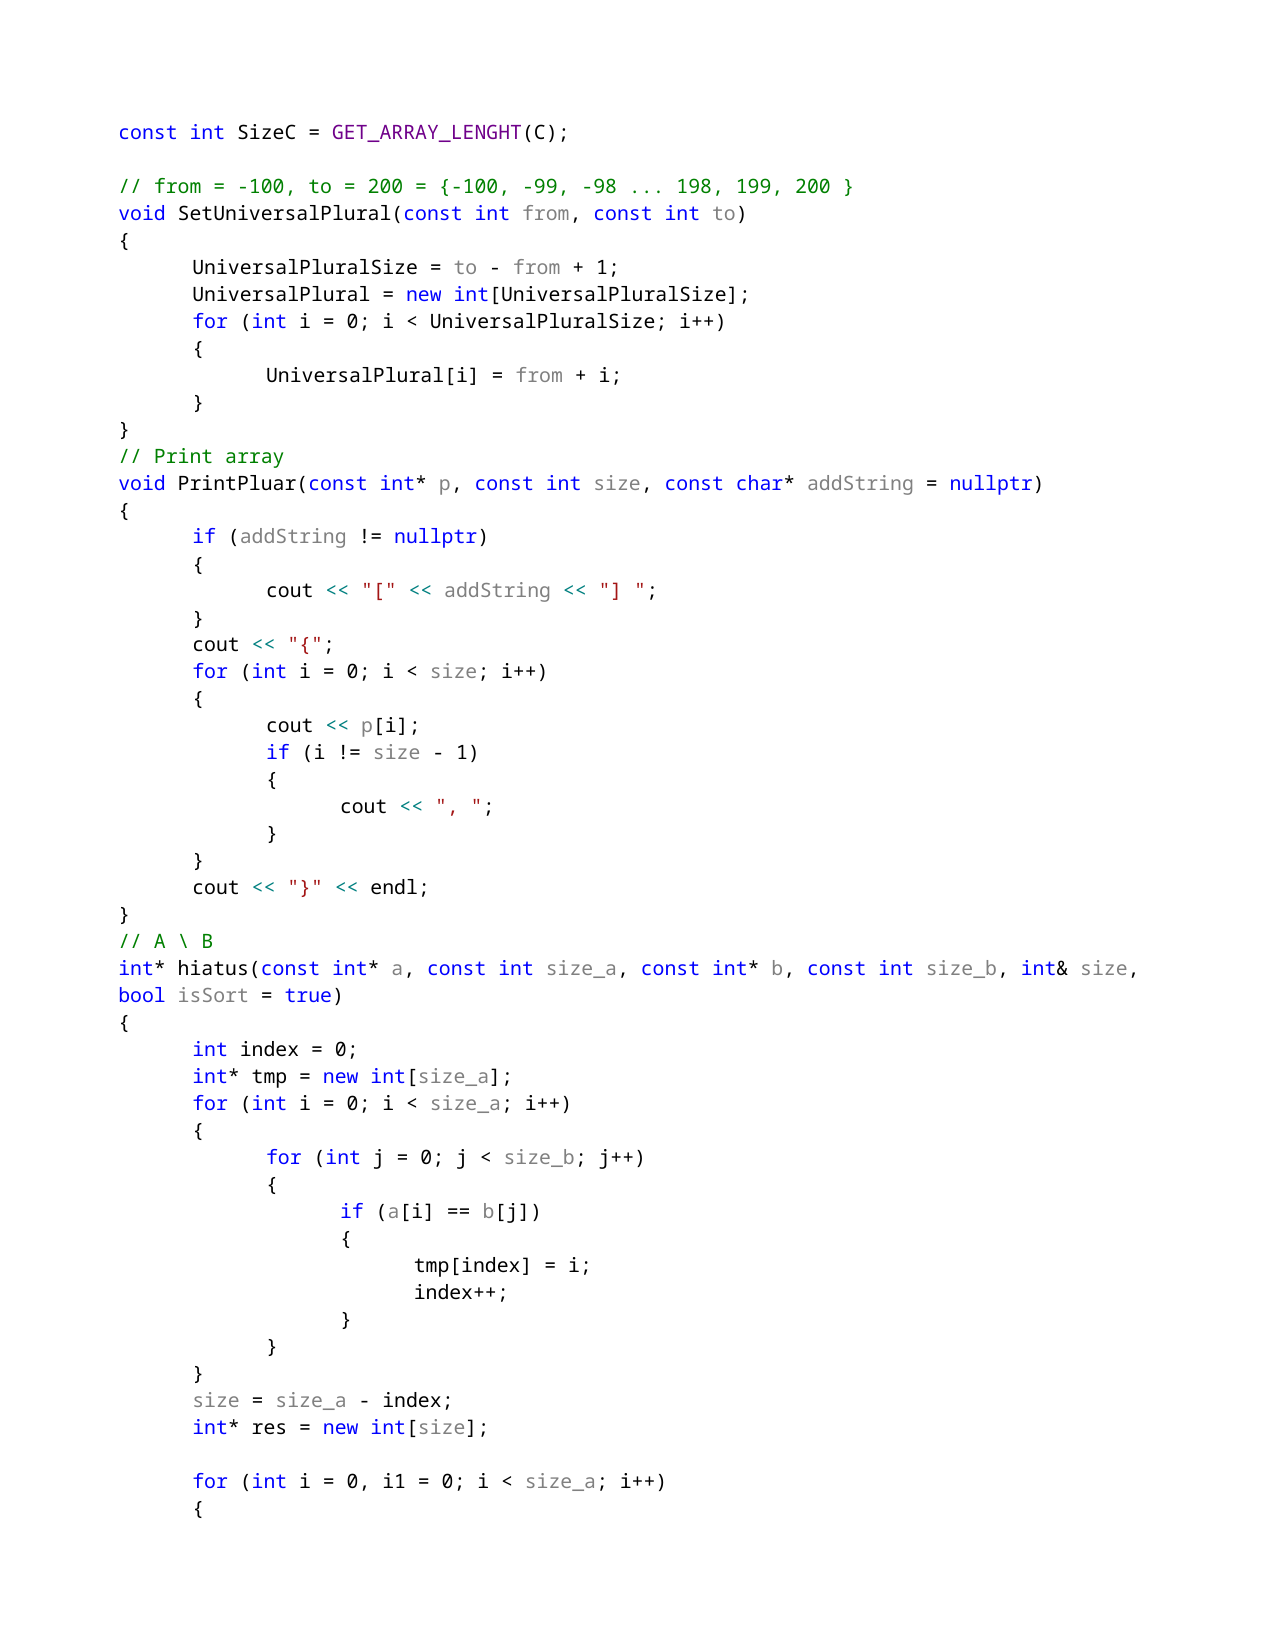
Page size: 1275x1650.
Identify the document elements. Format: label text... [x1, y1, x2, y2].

text } [118, 901, 1157, 927]
text void SetUniversalPlural(const int from, const int to) [118, 199, 1157, 226]
text { [118, 1170, 1157, 1197]
text { [118, 766, 1157, 793]
text for (int i = 0; i < size_a; i++) [118, 1089, 1157, 1116]
text for (int i = 0, i1 = 0; i < size_a; i++) [118, 1467, 1157, 1494]
text size = size_a - index; [118, 1386, 1157, 1413]
text { [118, 496, 1157, 523]
text // Print array [118, 442, 1157, 469]
text UniversalPlural[i] = from + i; [118, 361, 1157, 388]
text } [118, 1332, 1157, 1359]
text } [118, 604, 1157, 631]
text { [118, 1008, 1157, 1035]
text { [118, 334, 1157, 361]
text const int SizeC = GET_ARRAY_LENGHT(C); [118, 118, 1157, 145]
text int index = 0; [118, 1035, 1157, 1062]
text } [118, 847, 1157, 873]
text if (a[i] == b[j]) [118, 1197, 1157, 1224]
text if (addString != nullptr) [118, 523, 1157, 550]
text int* res = new int[size]; [118, 1413, 1157, 1440]
text cout << ", "; [118, 793, 1157, 819]
text for (int i = 0; i < size; i++) [118, 658, 1157, 685]
text for (int j = 0; j < size_b; j++) [118, 1143, 1157, 1170]
text } [118, 388, 1157, 415]
text } [118, 1359, 1157, 1386]
text int* tmp = new int[size_a]; [118, 1062, 1157, 1089]
text int* hiatus(const int* a, const int size_a, const int* b, const int size_b, int& size, bool isSort = true) [118, 954, 1157, 1008]
text } [118, 415, 1157, 442]
text cout << "[" << addString << "] "; [118, 577, 1157, 604]
text UniversalPlural = new int[UniversalPluralSize]; [118, 280, 1157, 307]
text { [118, 1116, 1157, 1143]
text { [118, 550, 1157, 577]
text cout << "{"; [118, 631, 1157, 658]
text { [118, 226, 1157, 253]
text for (int i = 0; i < UniversalPluralSize; i++) [118, 307, 1157, 334]
text void PrintPluar(const int* p, const int size, const char* addString = nullptr) [118, 469, 1157, 496]
text index++; [118, 1278, 1157, 1305]
text } [118, 819, 1157, 847]
text // from = -100, to = 200 = {-100, -99, -98 ... 198, 199, 200 } [118, 172, 1157, 199]
text } [118, 1305, 1157, 1332]
text { [118, 685, 1157, 712]
text cout << p[i]; [118, 712, 1157, 739]
text UniversalPluralSize = to - from + 1; [118, 253, 1157, 280]
text tmp[index] = i; [118, 1251, 1157, 1278]
text // A \ B [118, 927, 1157, 954]
text { [118, 1224, 1157, 1251]
text if (i != size - 1) [118, 739, 1157, 766]
text cout << "}" << endl; [118, 873, 1157, 901]
text { [118, 1494, 1157, 1521]
